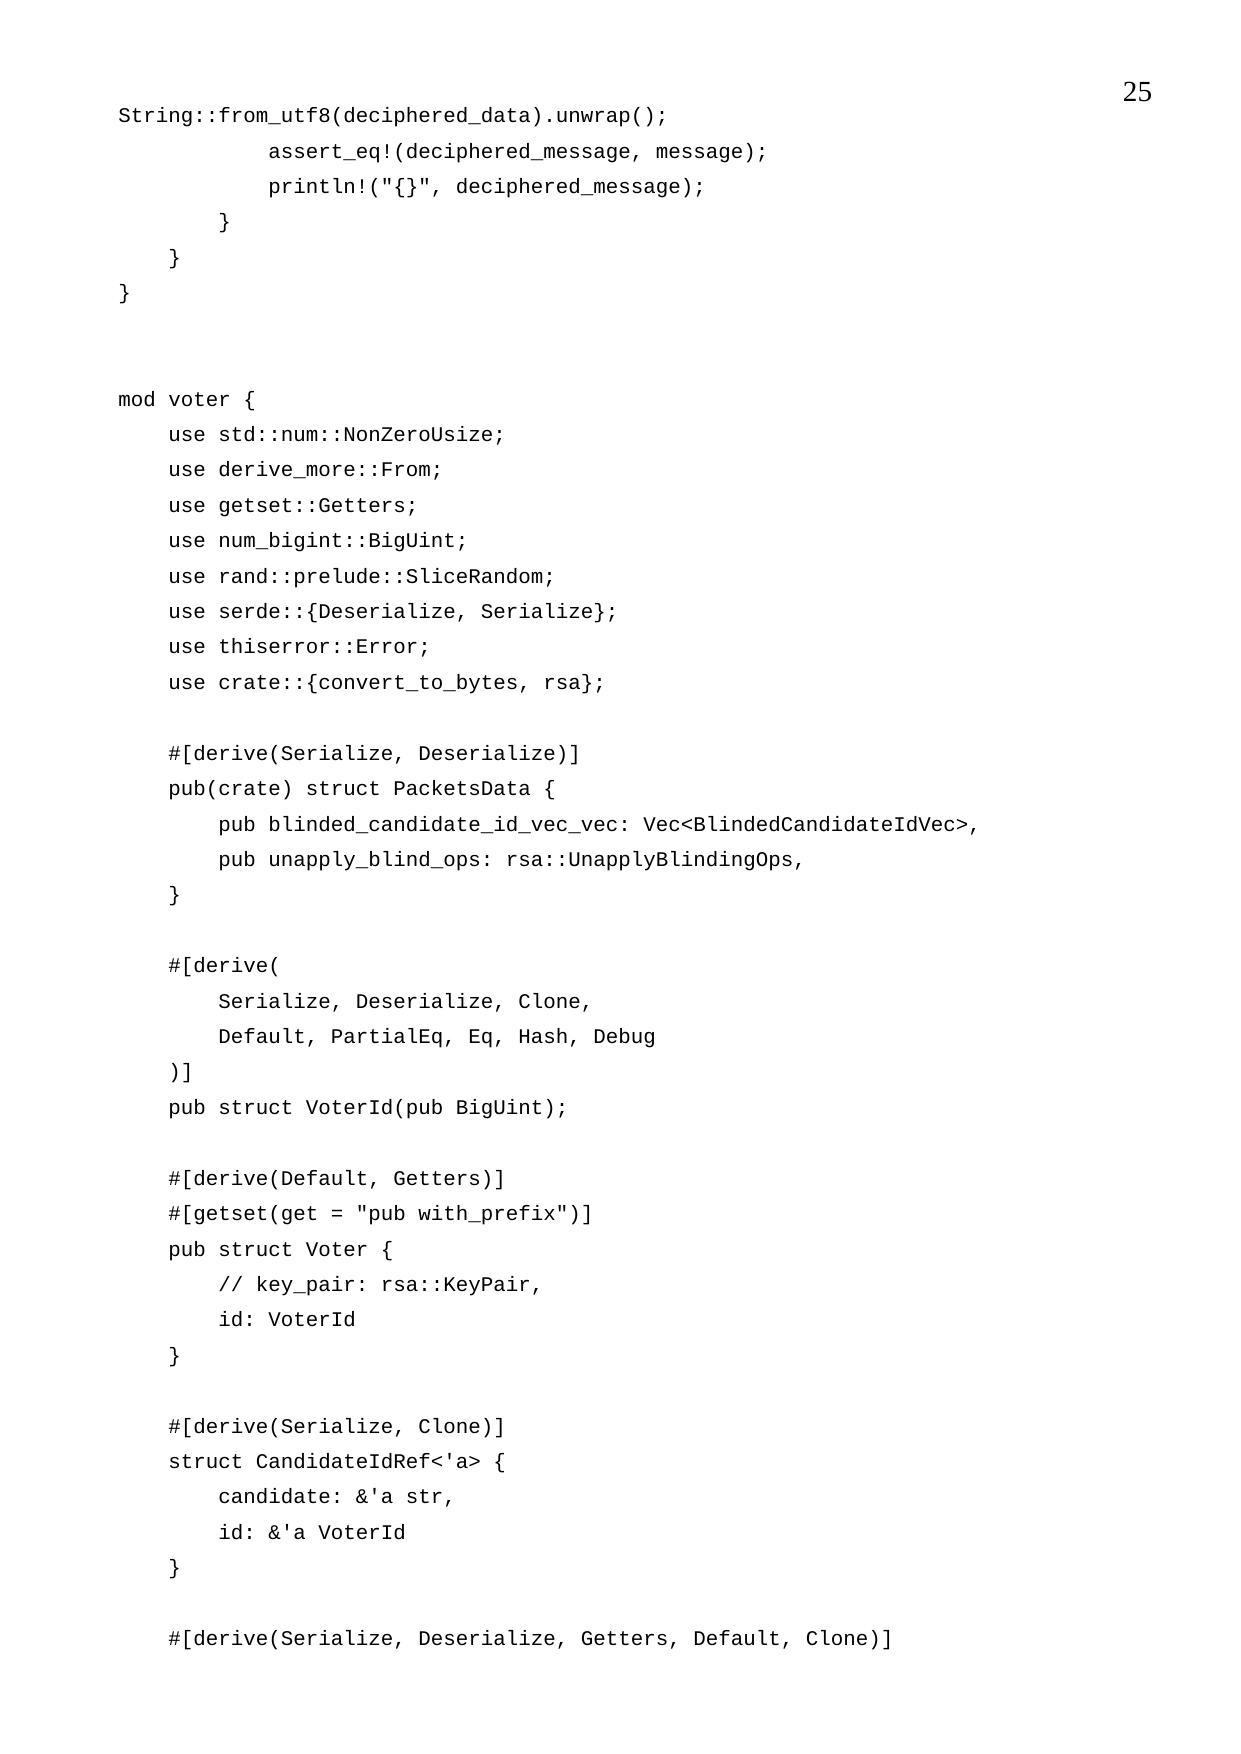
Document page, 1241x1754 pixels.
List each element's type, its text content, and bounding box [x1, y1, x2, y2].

text )] [118, 1061, 1122, 1085]
text use num_bigint::BigUint; [118, 530, 1122, 554]
text } [118, 1345, 1122, 1368]
text #[getset(get = "pub with_prefix")] [118, 1203, 1122, 1227]
text #[derive(Serialize, Deserialize)] [118, 743, 1122, 766]
text #[derive(Default, Getters)] [118, 1168, 1122, 1191]
text mod voter { [118, 388, 1122, 412]
text pub unapply_blind_ops: rsa::UnapplyBlindingOps, [118, 849, 1122, 873]
text pub blinded_candidate_id_vec_vec: Vec<BlindedCandidateIdVec>, [118, 813, 1122, 837]
text String::from_utf8(deciphered_data).unwrap(); [118, 105, 1122, 129]
text use rand::prelude::SliceRandom; [118, 566, 1122, 589]
text candidate: &'a str, [118, 1486, 1122, 1510]
text println!("{}", deciphered_message); [118, 176, 1122, 200]
text Serialize, Deserialize, Clone, [118, 991, 1122, 1014]
text use getset::Getters; [118, 495, 1122, 518]
text pub struct VoterId(pub BigUint); [118, 1097, 1122, 1121]
text use thiserror::Error; [118, 636, 1122, 660]
text } [118, 282, 1122, 306]
text #[derive(Serialize, Deserialize, Getters, Default, Clone)] [118, 1628, 1122, 1652]
text } [118, 884, 1122, 908]
text } [118, 211, 1122, 235]
text Default, PartialEq, Eq, Hash, Debug [118, 1026, 1122, 1050]
text use derive_more::From; [118, 459, 1122, 483]
text use std::num::NonZeroUsize; [118, 424, 1122, 448]
text } [118, 1557, 1122, 1581]
text use serde::{Deserialize, Serialize}; [118, 601, 1122, 625]
text #[derive( [118, 955, 1122, 979]
text // key_pair: rsa::KeyPair, [118, 1274, 1122, 1298]
text assert_eq!(deciphered_message, message); [118, 141, 1122, 164]
text use crate::{convert_to_bytes, rsa}; [118, 672, 1122, 696]
text id: VoterId [118, 1309, 1122, 1333]
text id: &'a VoterId [118, 1522, 1122, 1546]
text struct CandidateIdRef<'a> { [118, 1451, 1122, 1475]
text pub struct Voter { [118, 1238, 1122, 1262]
text pub(crate) struct PacketsData { [118, 778, 1122, 802]
text #[derive(Serialize, Clone)] [118, 1416, 1122, 1439]
text } [118, 247, 1122, 271]
